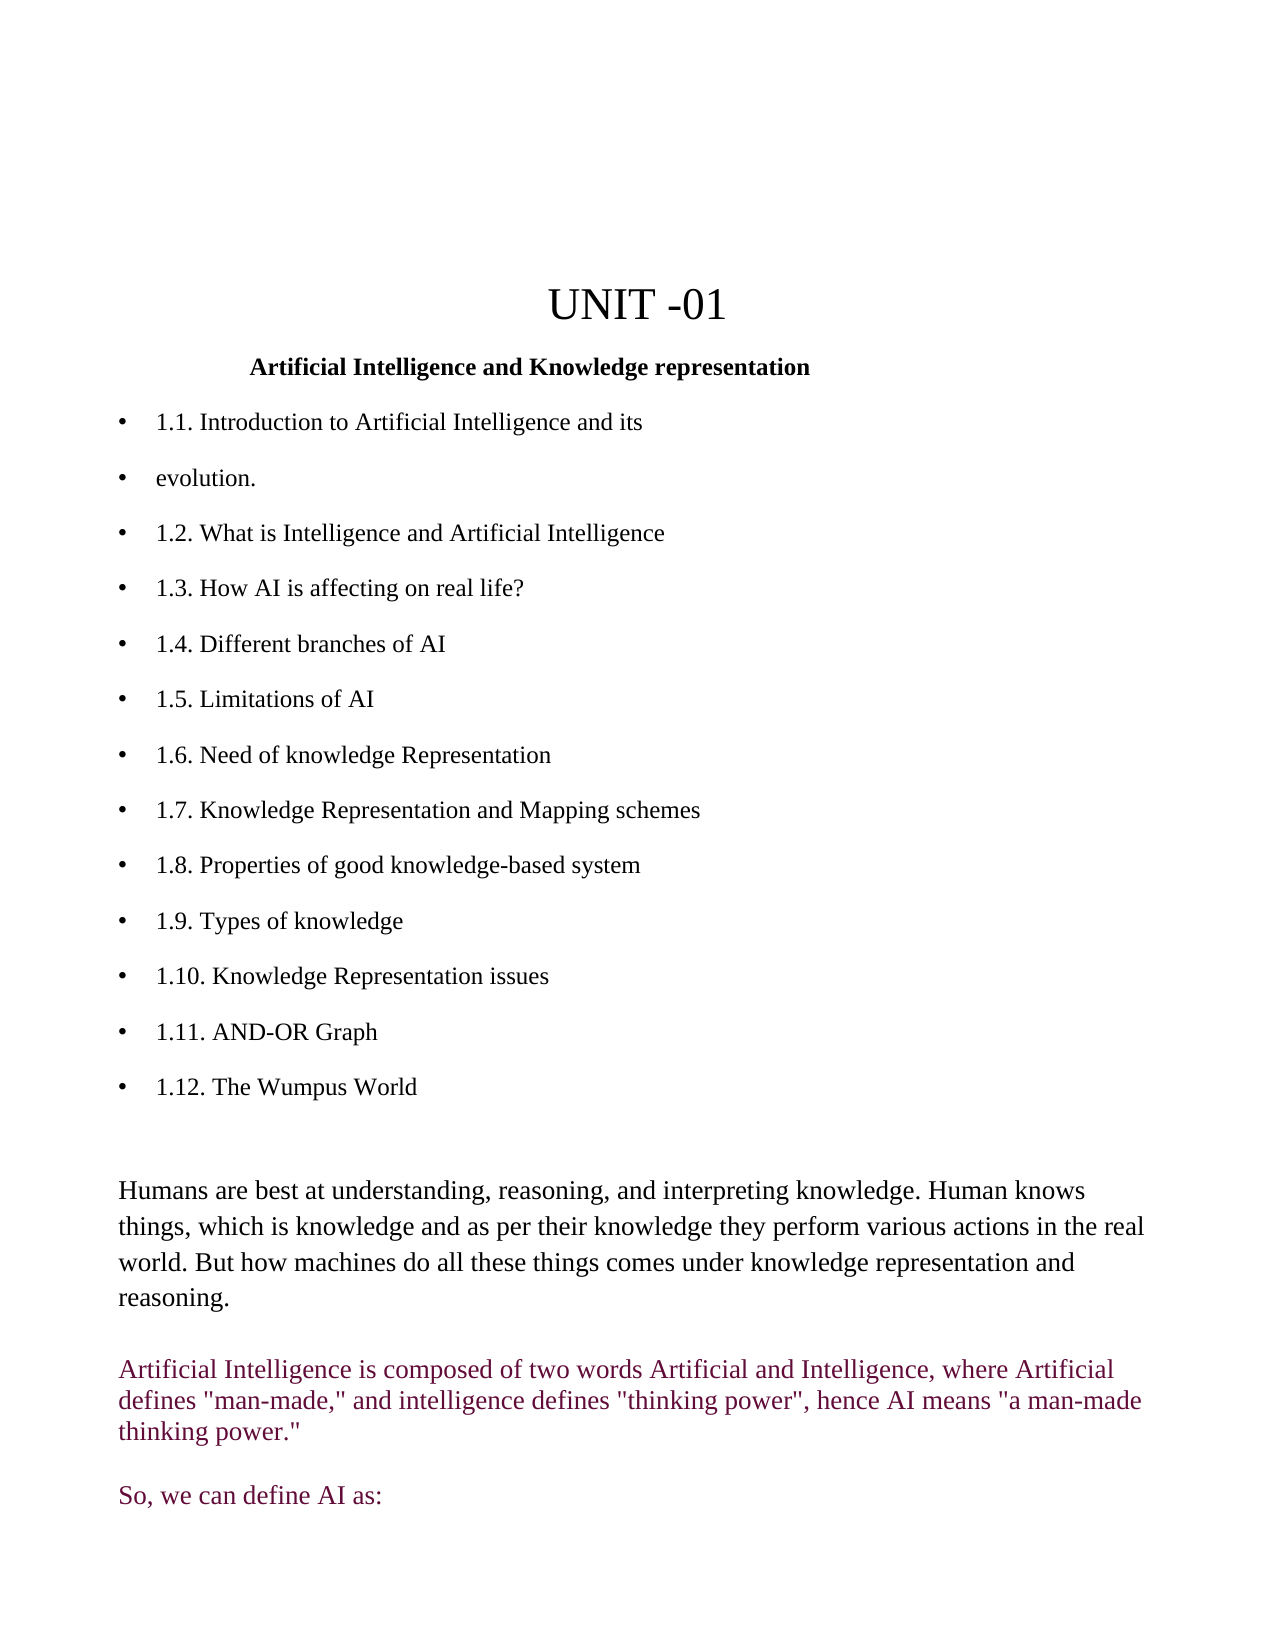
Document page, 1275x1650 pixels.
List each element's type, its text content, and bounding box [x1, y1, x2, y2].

list 1.1. Introduction to Artificial Intelligence and its [81, 407, 1157, 436]
list 1.11. AND-OR Graph [81, 1017, 1157, 1046]
text Artificial Intelligence and Knowledge representation [118, 352, 1157, 381]
text Humans are best at understanding, reasoning, and interpreting knowledge. Human knows things, which is knowledge and as per their knowledge they perform various actions in the real world. But how machines do all these things comes under knowledge representation and reasoning. [118, 1174, 1157, 1313]
list 1.9. Types of knowledge [81, 906, 1157, 935]
list 1.3. How AI is affecting on real life? [81, 573, 1157, 602]
text Artificial Intelligence is composed of two words Artificial and Intelligence, where Artificial defines "man-made," and intelligence defines "thinking power", hence AI means "a man-made thinking power." [118, 1353, 1157, 1446]
text UNIT -01 [118, 277, 1157, 329]
list 1.10. Knowledge Representation issues [81, 961, 1157, 990]
text So, we can define AI as: [118, 1479, 1157, 1511]
list 1.7. Knowledge Representation and Mapping schemes [81, 795, 1157, 824]
list 1.5. Limitations of AI [81, 684, 1157, 713]
list 1.8. Properties of good knowledge-based system [81, 851, 1157, 879]
list 1.12. The Wumpus World [81, 1072, 1157, 1101]
list evolution. [81, 463, 1157, 491]
list 1.4. Different branches of AI [81, 629, 1157, 658]
list 1.6. Need of knowledge Representation [81, 740, 1157, 768]
list 1.2. What is Intelligence and Artificial Intelligence [81, 518, 1157, 547]
